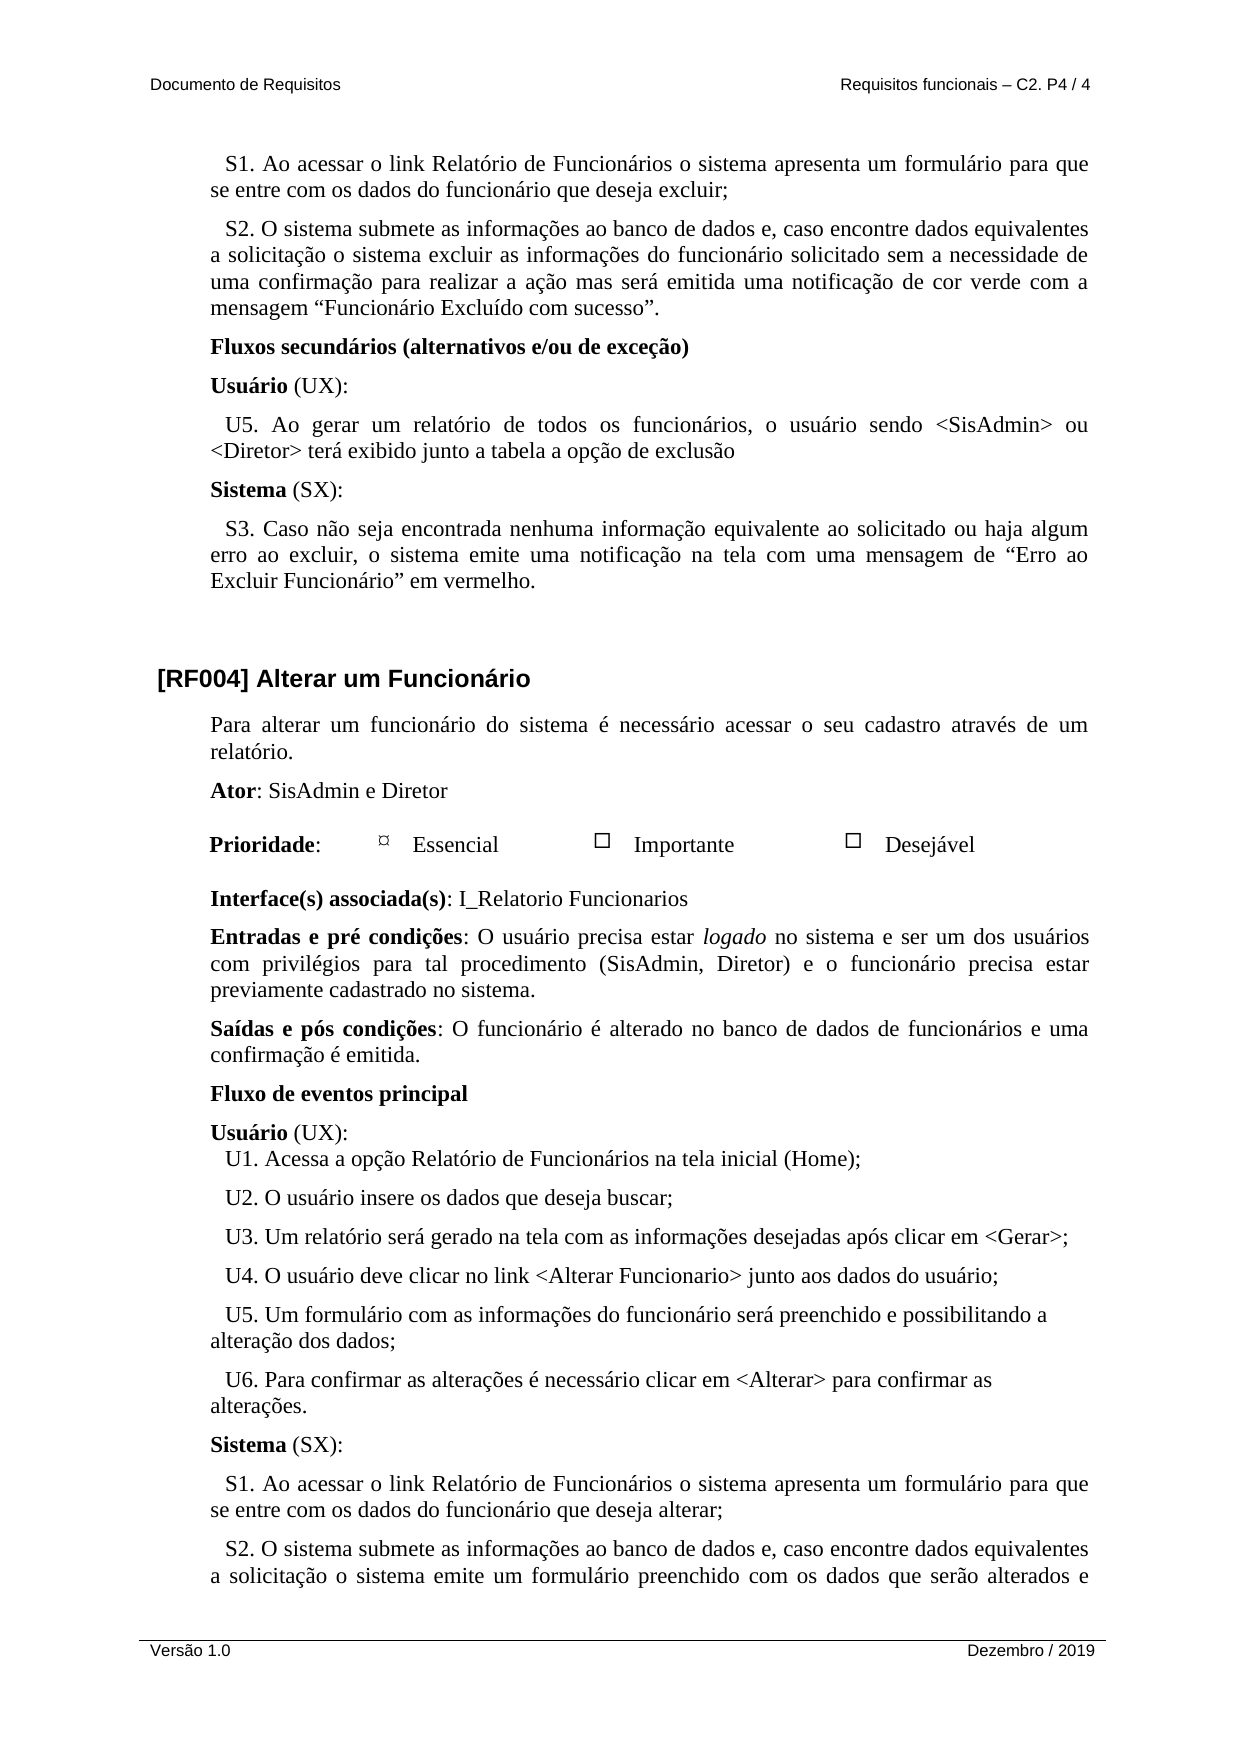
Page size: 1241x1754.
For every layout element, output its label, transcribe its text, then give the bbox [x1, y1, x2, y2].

text U3. Um relatório será gerado na tela com as informações desejadas após clicar em <Gerar>; [210, 1223, 1090, 1249]
text Ator: SisAdmin e Diretor [210, 777, 1090, 803]
text S1. Ao acessar o link Relatório de Funcionários o sistema apresenta um formulário para que se entre com os dados do funcionário que deseja excluir; [210, 150, 1090, 203]
table_header Essencial [401, 809, 578, 878]
text U4. O usuário deve clicar no link <Alterar Funcionario> junto aos dados do usuário; [210, 1262, 1090, 1288]
table_header x [357, 809, 401, 878]
text S1. Ao acessar o link Relatório de Funcionários o sistema apresenta um formulário para que se entre com os dados do funcionário que deseja alterar; [210, 1470, 1090, 1523]
text Usuário (UX): [210, 372, 1090, 398]
text Saídas e pós condições: O funcionário é alterado no banco de dados de funcionários e uma confirmação é emitida. [210, 1015, 1090, 1068]
text Usuário (UX): U1. Acessa a opção Relatório de Funcionários na tela inicial (Home); [210, 1119, 1090, 1172]
text Sistema (SX): [210, 476, 1090, 502]
text S2. O sistema submete as informações ao banco de dados e, caso encontre dados equivalentes a solicitação o sistema emite um formulário preenchido com os dados que serão alterados e [210, 1535, 1090, 1588]
table_header  [829, 809, 873, 878]
text Interface(s) associada(s): I_Relatorio Funcionarios [210, 884, 1090, 911]
text Fluxo de eventos principal [210, 1080, 1090, 1107]
text S2. O sistema submete as informações ao banco de dados e, caso encontre dados equivalentes a solicitação o sistema excluir as informações do funcionário solicitado sem a necessidade de uma confirmação para realizar a ação mas será emitida uma notificação de cor verde com a mensagem “Funcionário Excluído com sucesso”. [210, 215, 1090, 321]
text U5. Ao gerar um relatório de todos os funcionários, o usuário sendo <SisAdmin> ou <Diretor> terá exibido junto a tabela a opção de exclusão [210, 411, 1090, 463]
text Para alterar um funcionário do sistema é necessário acessar o seu cadastro através de um relatório. [210, 712, 1090, 764]
table_header Importante [623, 809, 829, 878]
text [RF004] Alterar um Funcionário [150, 664, 1090, 693]
text U2. O usuário insere os dados que deseja buscar; [210, 1184, 1090, 1211]
text Sistema (SX): [210, 1431, 1090, 1458]
table_header Desejável [874, 809, 1017, 878]
table_header  [578, 809, 622, 878]
text U6. Para confirmar as alterações é necessário clicar em <Alterar> para confirmar as alterações. [210, 1366, 1090, 1419]
text Fluxos secundários (alternativos e/ou de exceção) [210, 333, 1090, 359]
text Entradas e pré condições: O usuário precisa estar logado no sistema e ser um dos usuários com privilégios para tal procedimento (SisAdmin, Diretor) e o funcionário precisa estar previamente cadastrado no sistema. [210, 923, 1090, 1002]
table_header Prioridade: [194, 809, 357, 878]
text U5. Um formulário com as informações do funcionário será preenchido e possibilitando a alteração dos dados; [210, 1301, 1090, 1353]
text S3. Caso não seja encontrada nenhuma informação equivalente ao solicitado ou haja algum erro ao excluir, o sistema emite uma notificação na tela com uma mensagem de “Erro ao Excluir Funcionário” em vermelho. [210, 515, 1090, 594]
